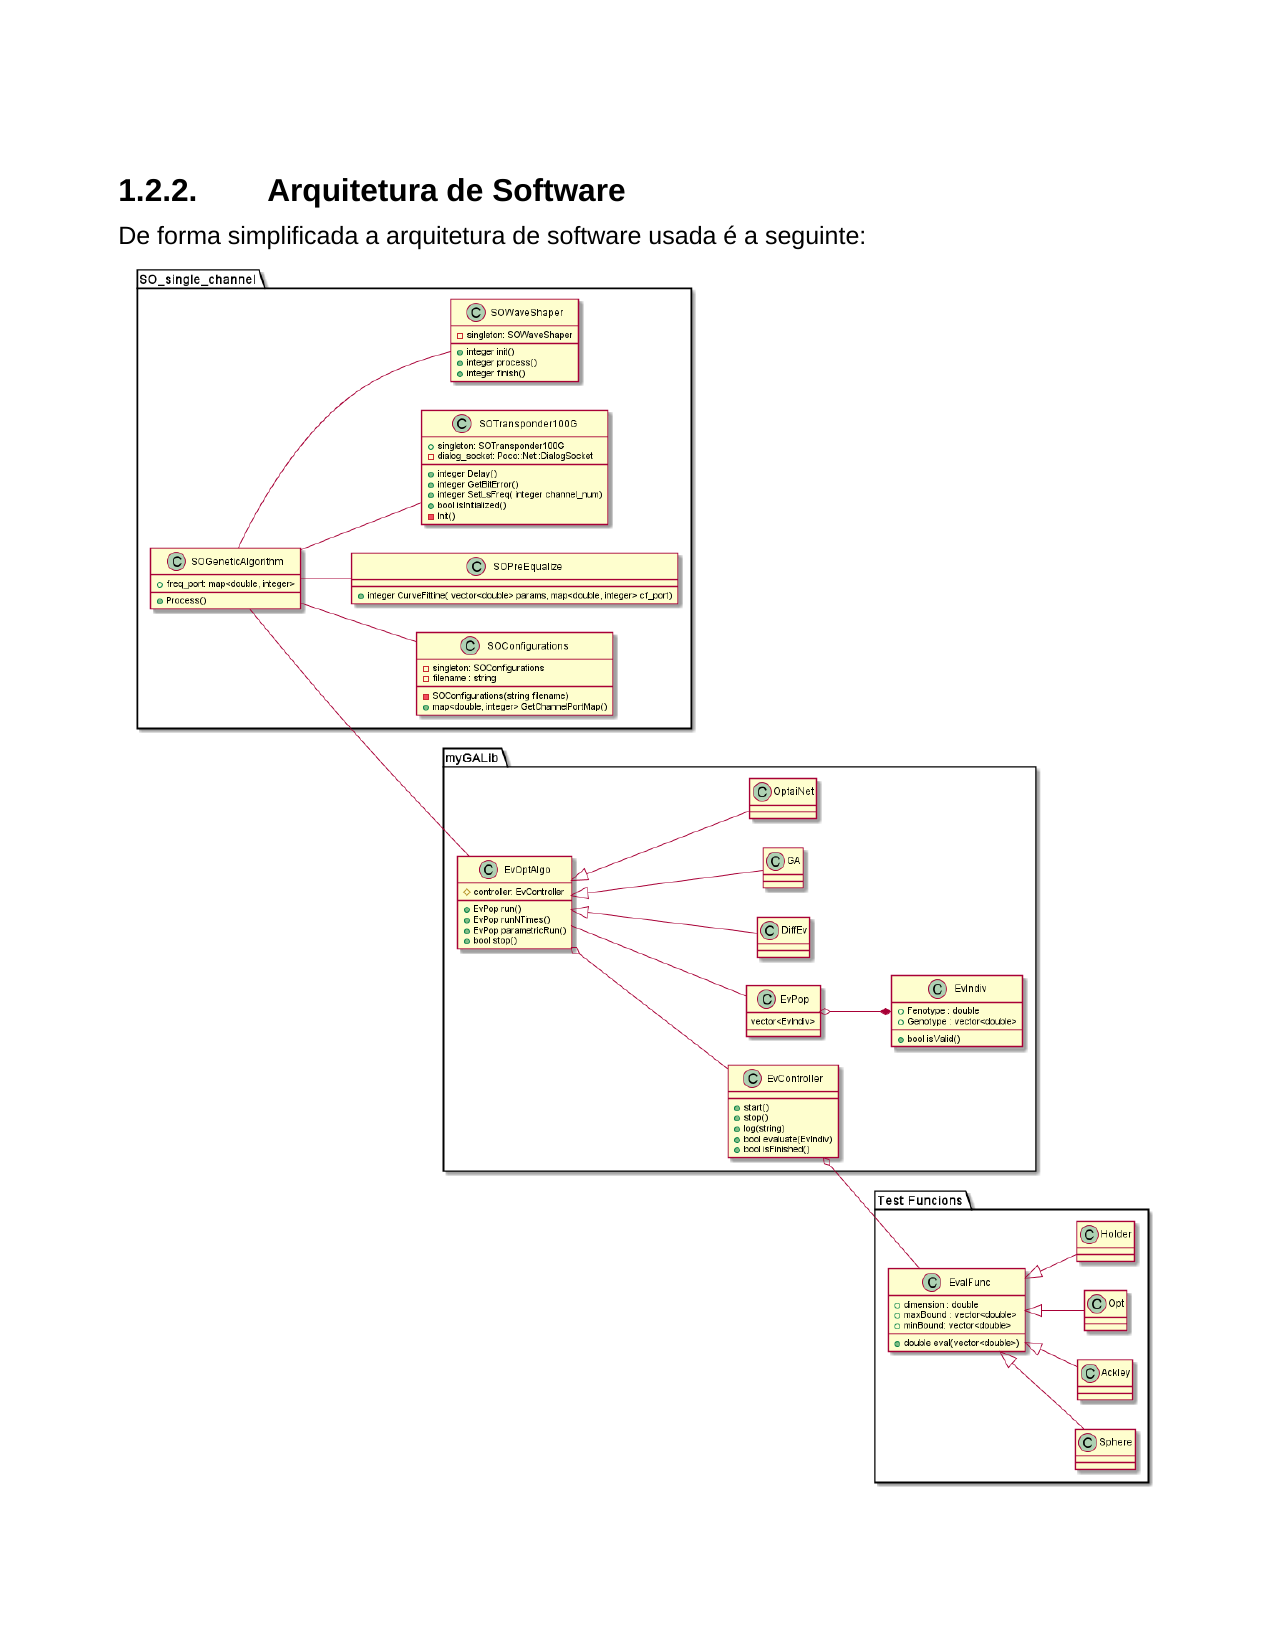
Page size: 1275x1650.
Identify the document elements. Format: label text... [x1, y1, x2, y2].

picture [118, 250, 1157, 1491]
subtitle Arquitetura de Software [118, 172, 1157, 208]
text De forma simplificada a arquitetura de software usada é a seguinte: [118, 221, 1157, 249]
